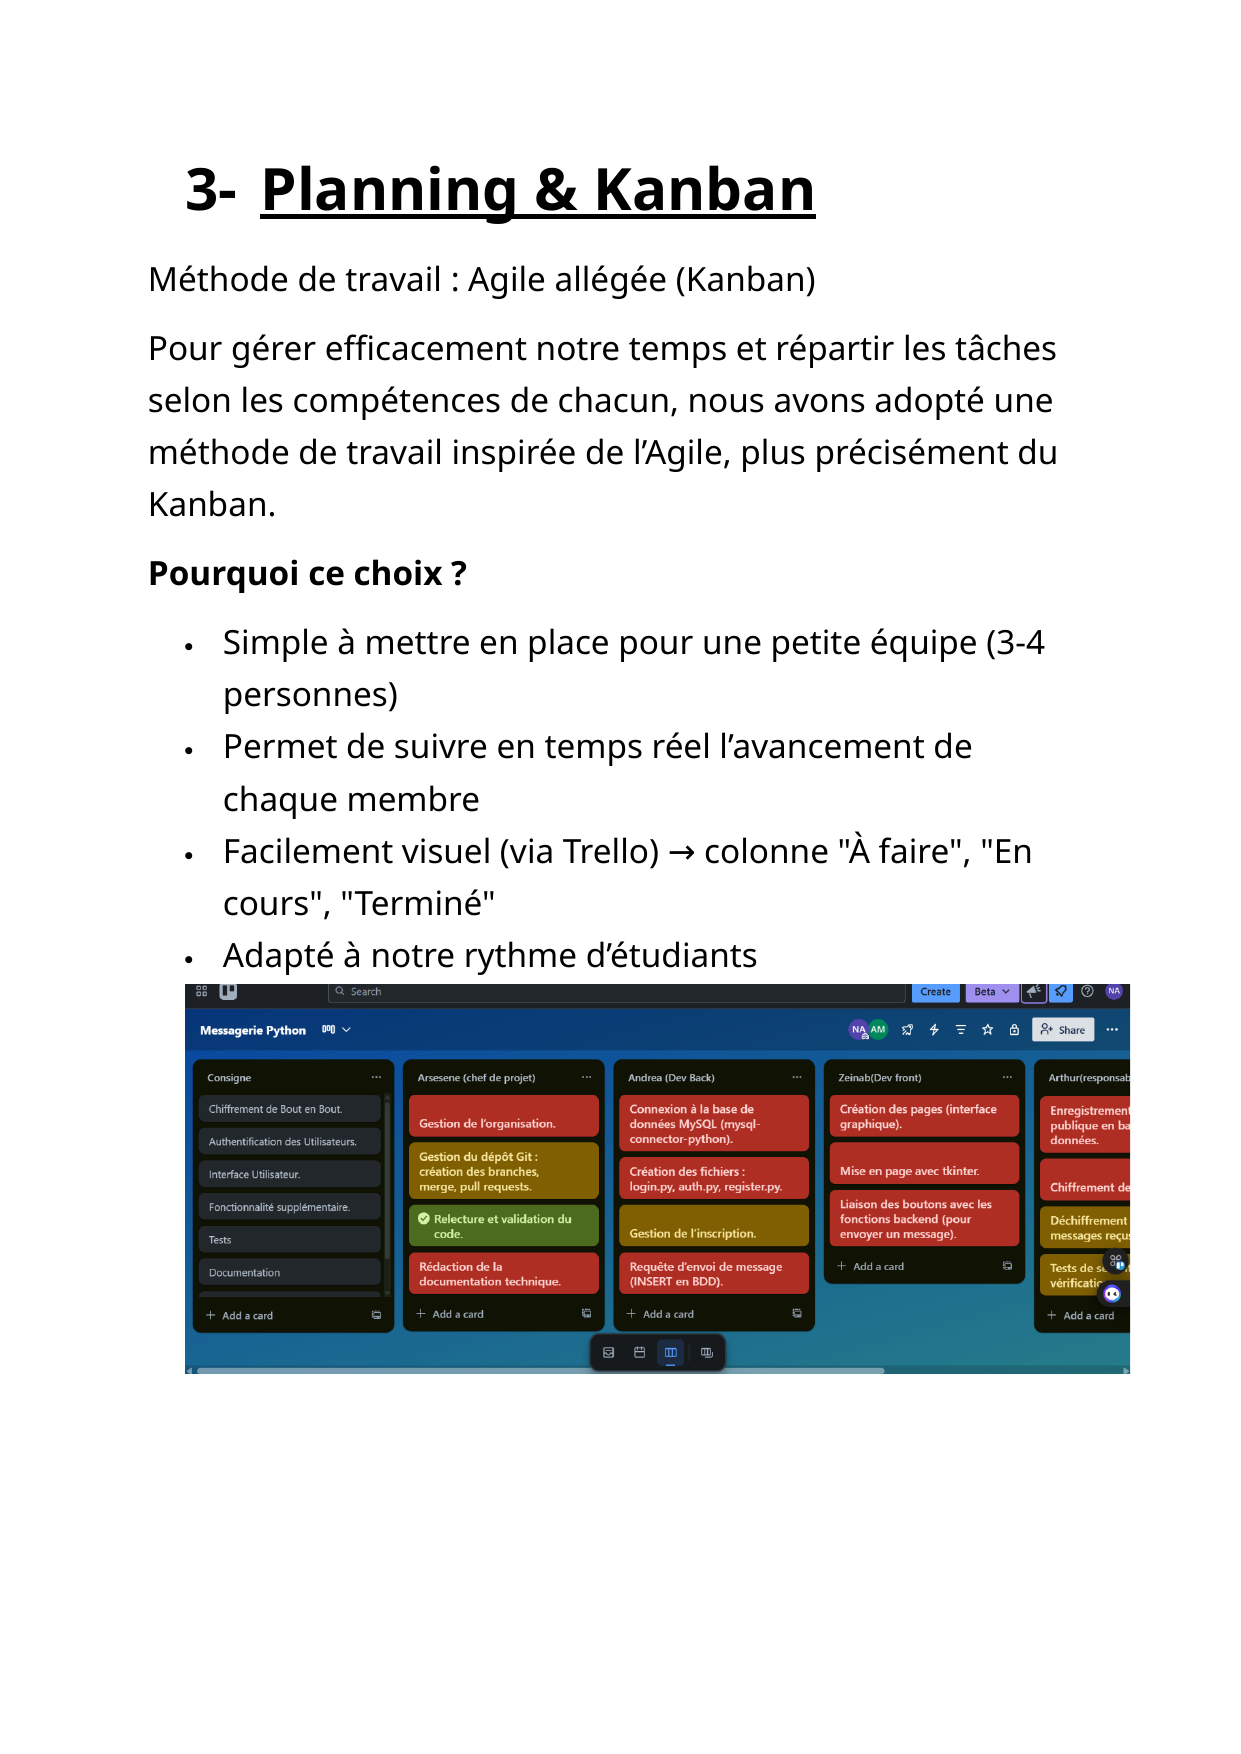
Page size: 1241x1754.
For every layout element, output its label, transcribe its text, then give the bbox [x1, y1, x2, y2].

text Méthode de travail : Agile allégée (Kanban) [148, 256, 1093, 301]
list Permet de suivre en temps réel l’avancement de chaque membre [185, 723, 1093, 821]
list Planning & Kanban [185, 148, 1093, 227]
text Pourquoi ce choix ? [148, 550, 1093, 595]
list Simple à mettre en place pour une petite équipe (3-4 personnes) [185, 619, 1093, 716]
list Adapté à notre rythme d’étudiants [185, 932, 1093, 977]
text Pour gérer efficacement notre temps et répartir les tâches selon les compétences de chacun, nous avons adopté une méthode de travail inspirée de l’Agile, plus précisément du Kanban. [148, 324, 1093, 526]
list Facilement visuel (via Trello) → colonne "À faire", "En cours", "Terminé" [185, 827, 1093, 925]
